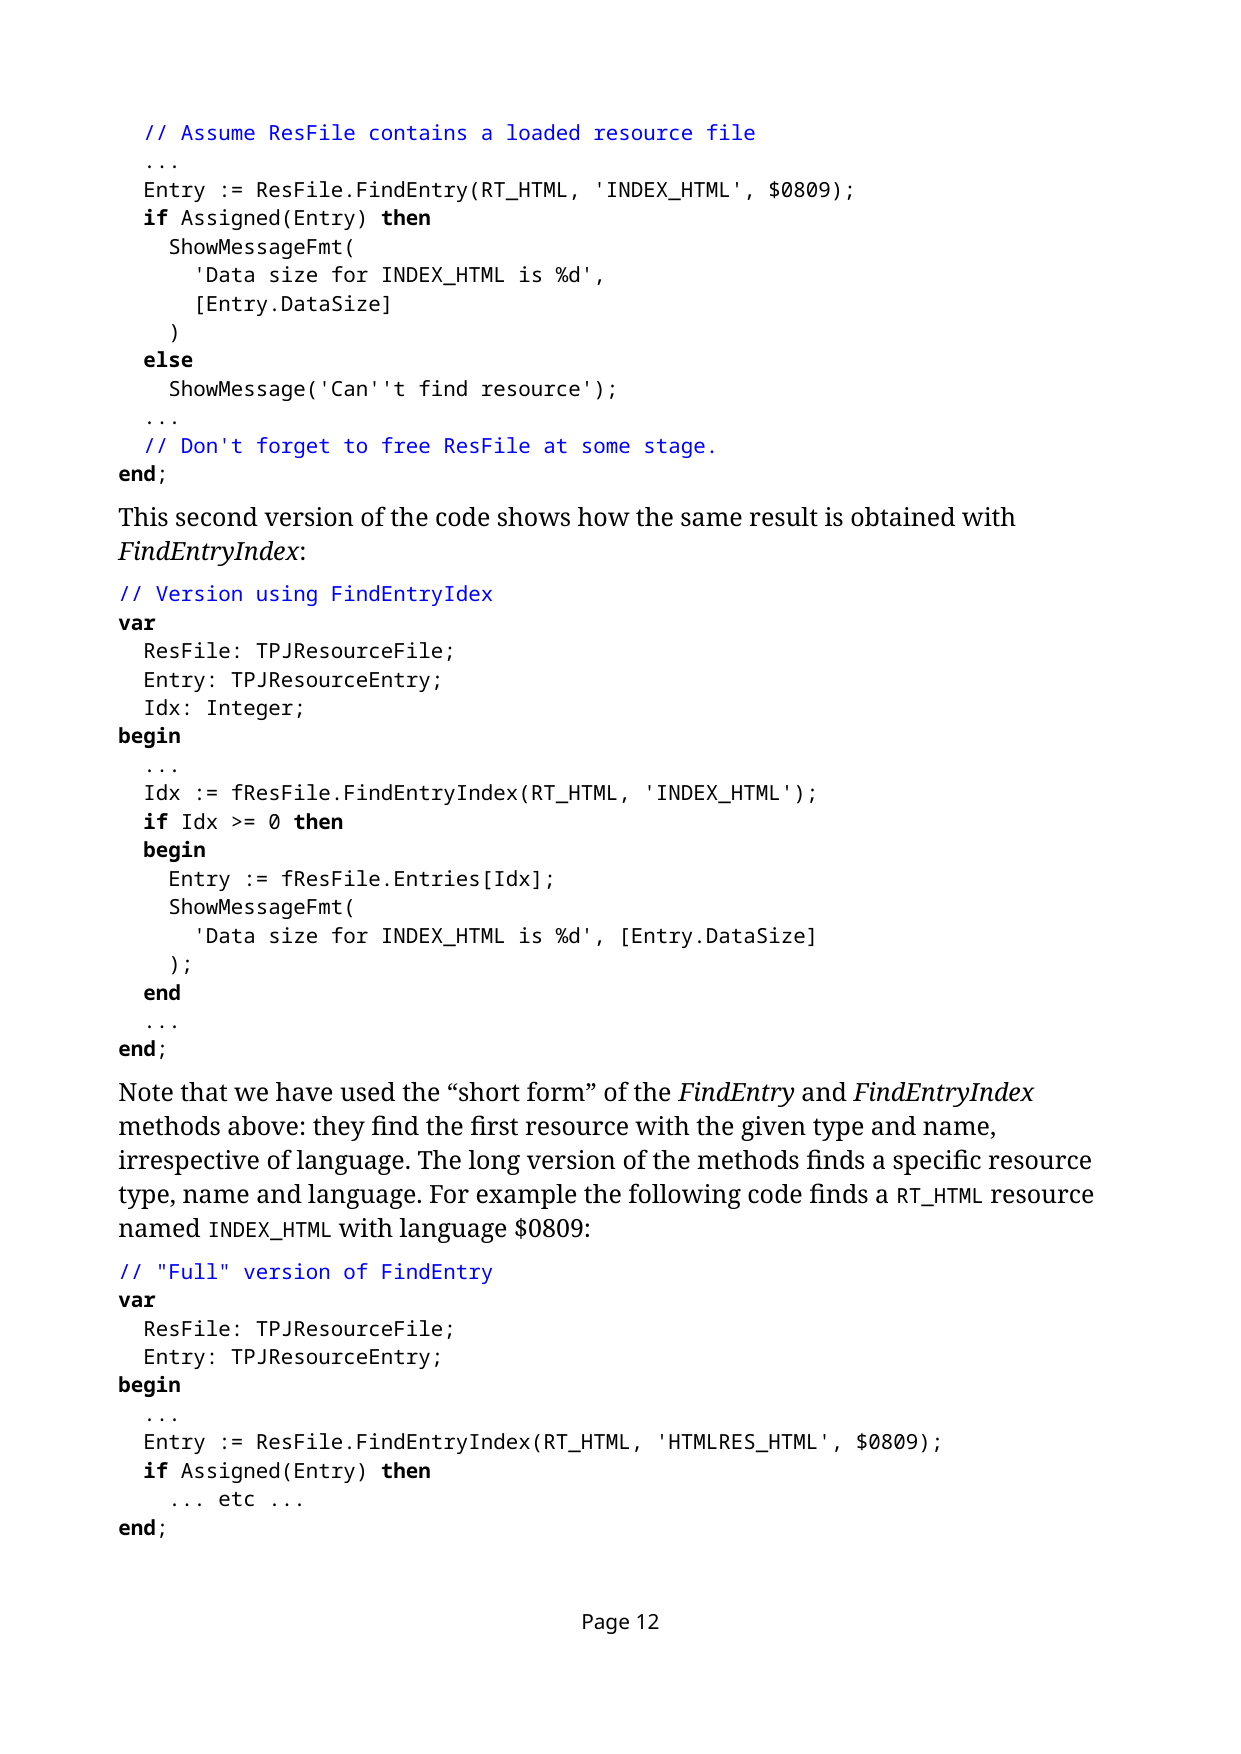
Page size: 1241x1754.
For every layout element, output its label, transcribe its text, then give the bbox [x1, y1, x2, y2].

text [Entry.DataSize] [118, 289, 1122, 317]
text ResFile: TPJResourceFile; [118, 1314, 1122, 1342]
text Entry := fResFile.Entries[Idx]; [118, 864, 1122, 892]
text Entry: TPJResourceEntry; [118, 665, 1122, 693]
text if Assigned(Entry) then [118, 203, 1122, 232]
text This second version of the code shows how the same result is obtained with FindEntryIndex: [118, 499, 1122, 568]
text begin [118, 835, 1122, 864]
text ... [118, 1399, 1122, 1427]
text if Idx >= 0 then [118, 807, 1122, 835]
text // "Full" version of FindEntry [118, 1257, 1122, 1285]
text Idx := fResFile.FindEntryIndex(RT_HTML, 'INDEX_HTML'); [118, 778, 1122, 807]
text 'Data size for INDEX_HTML is %d', [Entry.DataSize] [118, 921, 1122, 949]
text begin [118, 1371, 1122, 1399]
text Note that we have used the “short form” of the FindEntry and FindEntryIndex methods above: they find the first resource with the given type and name, irrespective of language. The long version of the methods finds a specific resource type, name and language. For example the following code finds a RT_HTML resource named INDEX_HTML with language $0809: [118, 1075, 1122, 1245]
text ... etc ... [118, 1484, 1122, 1513]
text ShowMessageFmt( [118, 892, 1122, 921]
text ... [118, 750, 1122, 778]
text end [118, 978, 1122, 1006]
text else [118, 346, 1122, 374]
text if Assigned(Entry) then [118, 1456, 1122, 1484]
text ); [118, 949, 1122, 978]
text Idx: Integer; [118, 693, 1122, 722]
text var [118, 1285, 1122, 1314]
text 'Data size for INDEX_HTML is %d', [118, 260, 1122, 289]
text end; [118, 1034, 1122, 1063]
text // Don't forget to free ResFile at some stage. [118, 431, 1122, 459]
text ShowMessage('Can''t find resource'); [118, 374, 1122, 402]
text var [118, 608, 1122, 636]
text // Assume ResFile contains a loaded resource file [118, 118, 1122, 147]
text ResFile: TPJResourceFile; [118, 636, 1122, 665]
text end; [118, 1513, 1122, 1541]
text Entry := ResFile.FindEntryIndex(RT_HTML, 'HTMLRES_HTML', $0809); [118, 1427, 1122, 1456]
text Entry := ResFile.FindEntry(RT_HTML, 'INDEX_HTML', $0809); [118, 175, 1122, 203]
text Entry: TPJResourceEntry; [118, 1342, 1122, 1371]
text // Version using FindEntryIdex [118, 579, 1122, 608]
text ShowMessageFmt( [118, 232, 1122, 260]
text begin [118, 722, 1122, 750]
text ... [118, 1006, 1122, 1034]
text ) [118, 317, 1122, 346]
text ... [118, 147, 1122, 175]
text end; [118, 459, 1122, 488]
text ... [118, 402, 1122, 431]
